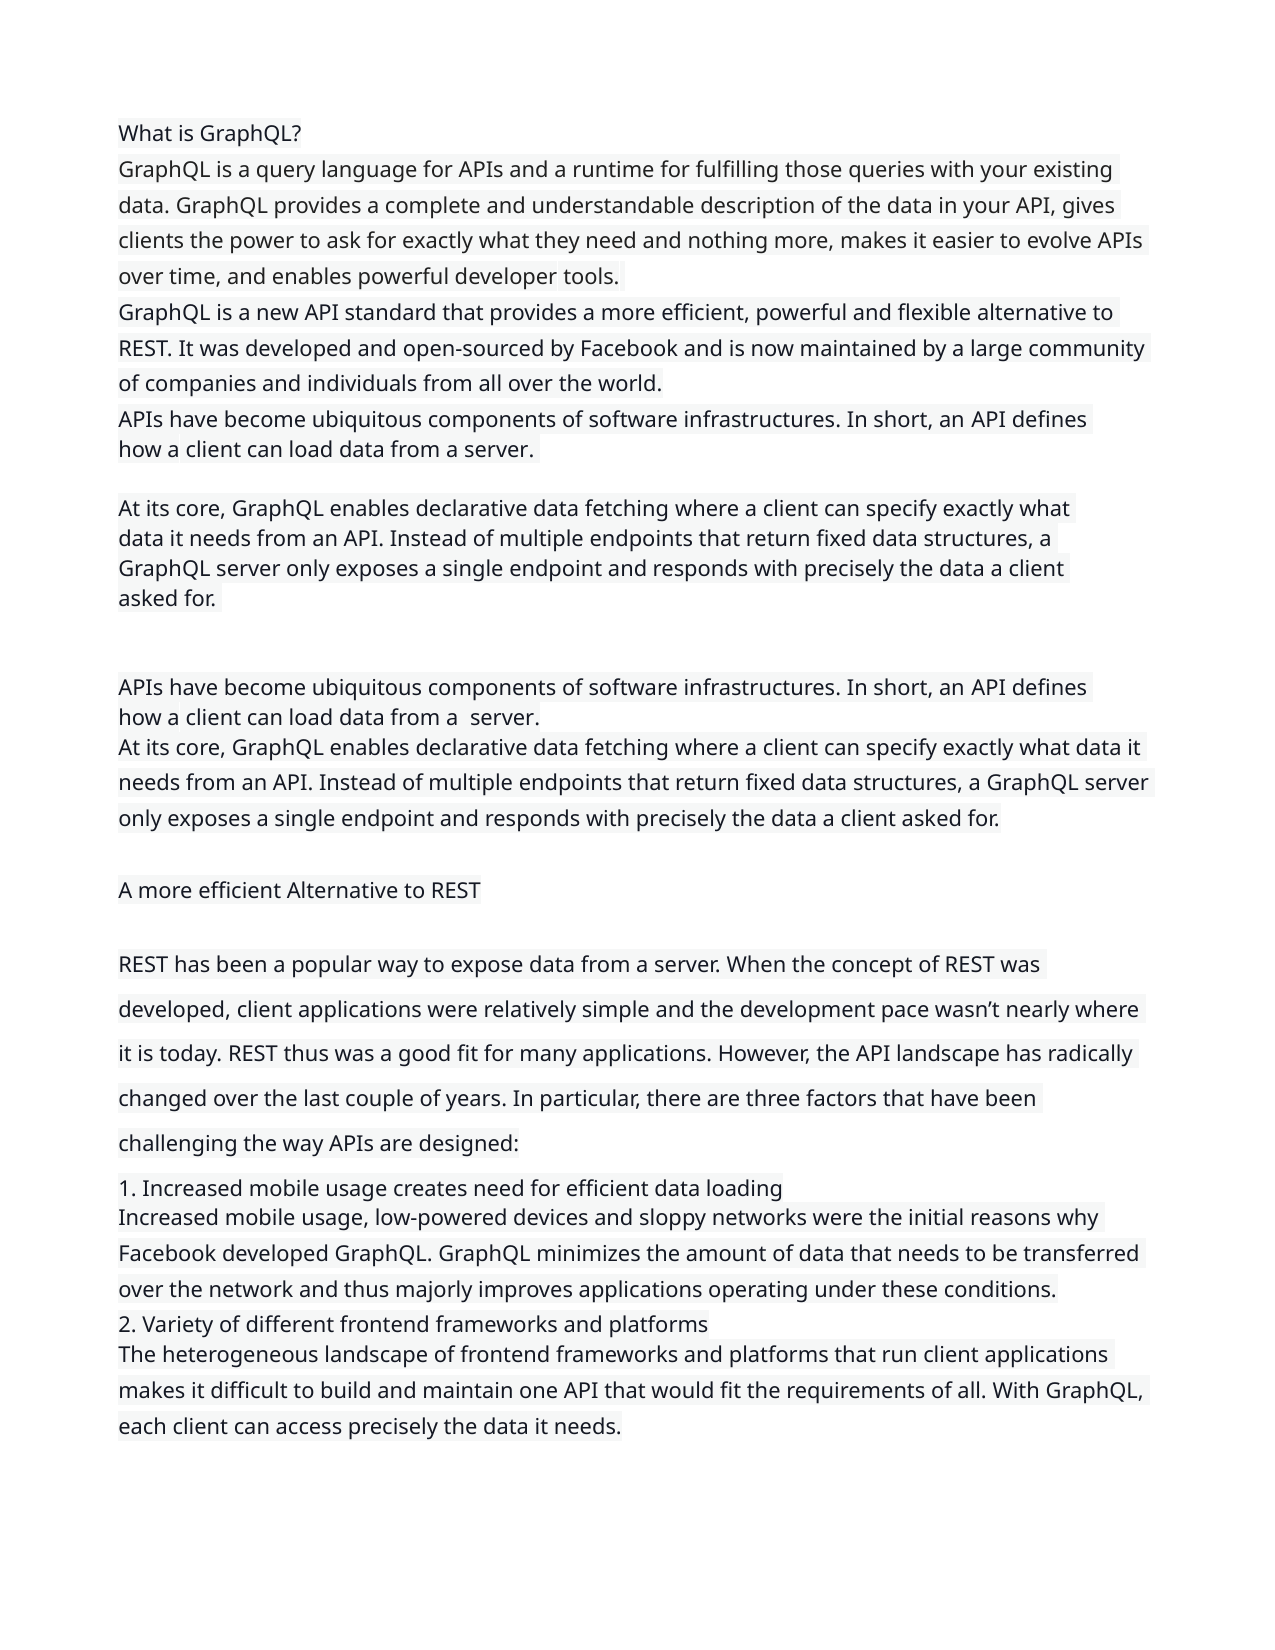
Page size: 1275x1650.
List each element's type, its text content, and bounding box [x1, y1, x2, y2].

text The heterogeneous landscape of frontend frameworks and platforms that run client applications makes it difficult to build and maintain one API that would fit the requirements of all. With GraphQL, each client can access precisely the data it needs. [118, 1339, 1157, 1441]
text APIs have become ubiquitous components of software infrastructures. In short, an API defines how a client can load data from a server. [118, 404, 1101, 463]
text REST has been a popular way to expose data from a server. When the concept of REST was developed, client applications were relatively simple and the development pace wasn’t nearly where it is today. REST thus was a good fit for many applications. However, the API landscape has radically changed over the last couple of years. In particular, there are three factors that have been challenging the way APIs are designed: [118, 949, 1157, 1158]
text GraphQL is a query language for APIs and a runtime for fulfilling those queries with your existing data. GraphQL provides a complete and understandable description of the data in your API, gives clients the power to ask for exactly what they need and nothing more, makes it easier to evolve APIs over time, and enables powerful developer tools. [118, 154, 1157, 291]
subtitle 2. Variety of different frontend frameworks and platforms [118, 1309, 1157, 1339]
text GraphQL is a new API standard that provides a more efficient, powerful and flexible alternative to REST. It was developed and open-sourced by Facebook and is now maintained by a large community of companies and individuals from all over the world. [118, 297, 1157, 398]
text At its core, GraphQL enables declarative data fetching where a client can specify exactly what data it needs from an API. Instead of multiple endpoints that return fixed data structures, a GraphQL server only exposes a single endpoint and responds with precisely the data a client asked for. [118, 493, 1101, 612]
text What is GraphQL? [118, 118, 1157, 148]
subtitle A more efficient Alternative to REST [118, 874, 1157, 904]
text APIs have become ubiquitous components of software infrastructures. In short, an API defines how a client can load data from a server. [118, 672, 1101, 732]
text At its core, GraphQL enables declarative data fetching where a client can specify exactly what data it needs from an API. Instead of multiple endpoints that return fixed data structures, a GraphQL server only exposes a single endpoint and responds with precisely the data a client asked for. [118, 732, 1157, 833]
text Increased mobile usage, low-powered devices and sloppy networks were the initial reasons why Facebook developed GraphQL. GraphQL minimizes the amount of data that needs to be transferred over the network and thus majorly improves applications operating under these conditions. [118, 1202, 1157, 1303]
subtitle 1. Increased mobile usage creates need for efficient data loading [118, 1172, 1157, 1202]
